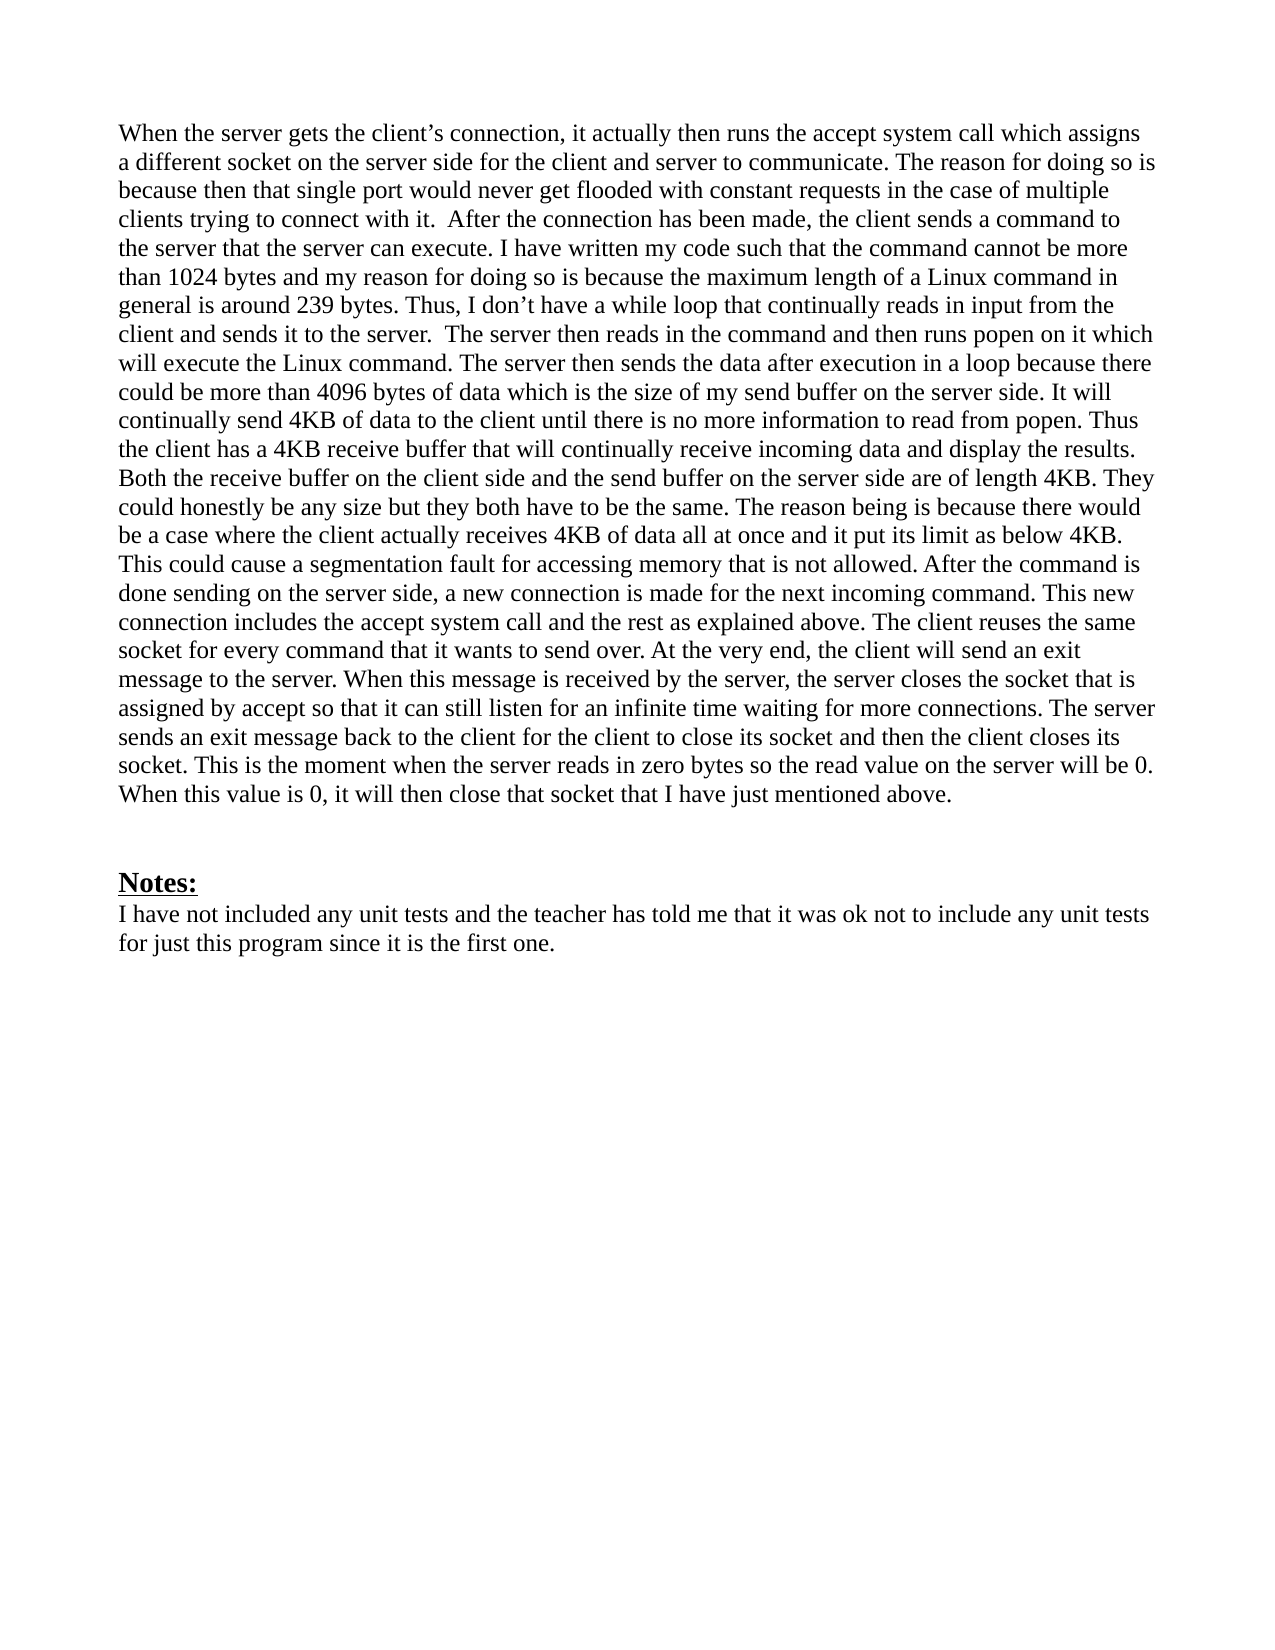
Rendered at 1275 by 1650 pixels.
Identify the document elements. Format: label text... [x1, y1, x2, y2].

text When the server gets the client’s connection, it actually then runs the accept system call which assigns a different socket on the server side for the client and server to communicate. The reason for doing so is because then that single port would never get flooded with constant requests in the case of multiple clients trying to connect with it. After the connection has been made, the client sends a command to the server that the server can execute. I have written my code such that the command cannot be more than 1024 bytes and my reason for doing so is because the maximum length of a Linux command in general is around 239 bytes. Thus, I don’t have a while loop that continually reads in input from the client and sends it to the server. The server then reads in the command and then runs popen on it which will execute the Linux command. The server then sends the data after execution in a loop because there could be more than 4096 bytes of data which is the size of my send buffer on the server side. It will continually send 4KB of data to the client until there is no more information to read from popen. Thus the client has a 4KB receive buffer that will continually receive incoming data and display the results. Both the receive buffer on the client side and the send buffer on the server side are of length 4KB. They could honestly be any size but they both have to be the same. The reason being is because there would be a case where the client actually receives 4KB of data all at once and it put its limit as below 4KB. This could cause a segmentation fault for accessing memory that is not allowed. After the command is done sending on the server side, a new connection is made for the next incoming command. This new connection includes the accept system call and the rest as explained above. The client reuses the same socket for every command that it wants to send over. At the very end, the client will send an exit message to the server. When this message is received by the server, the server closes the socket that is assigned by accept so that it can still listen for an infinite time waiting for more connections. The server sends an exit message back to the client for the client to close its socket and then the client closes its socket. This is the moment when the server reads in zero bytes so the read value on the server will be 0. When this value is 0, it will then close that socket that I have just mentioned above. [118, 118, 1157, 808]
text I have not included any unit tests and the teacher has told me that it was ok not to include any unit tests for just this program since it is the first one. [118, 899, 1157, 957]
text Notes: [118, 866, 1157, 899]
